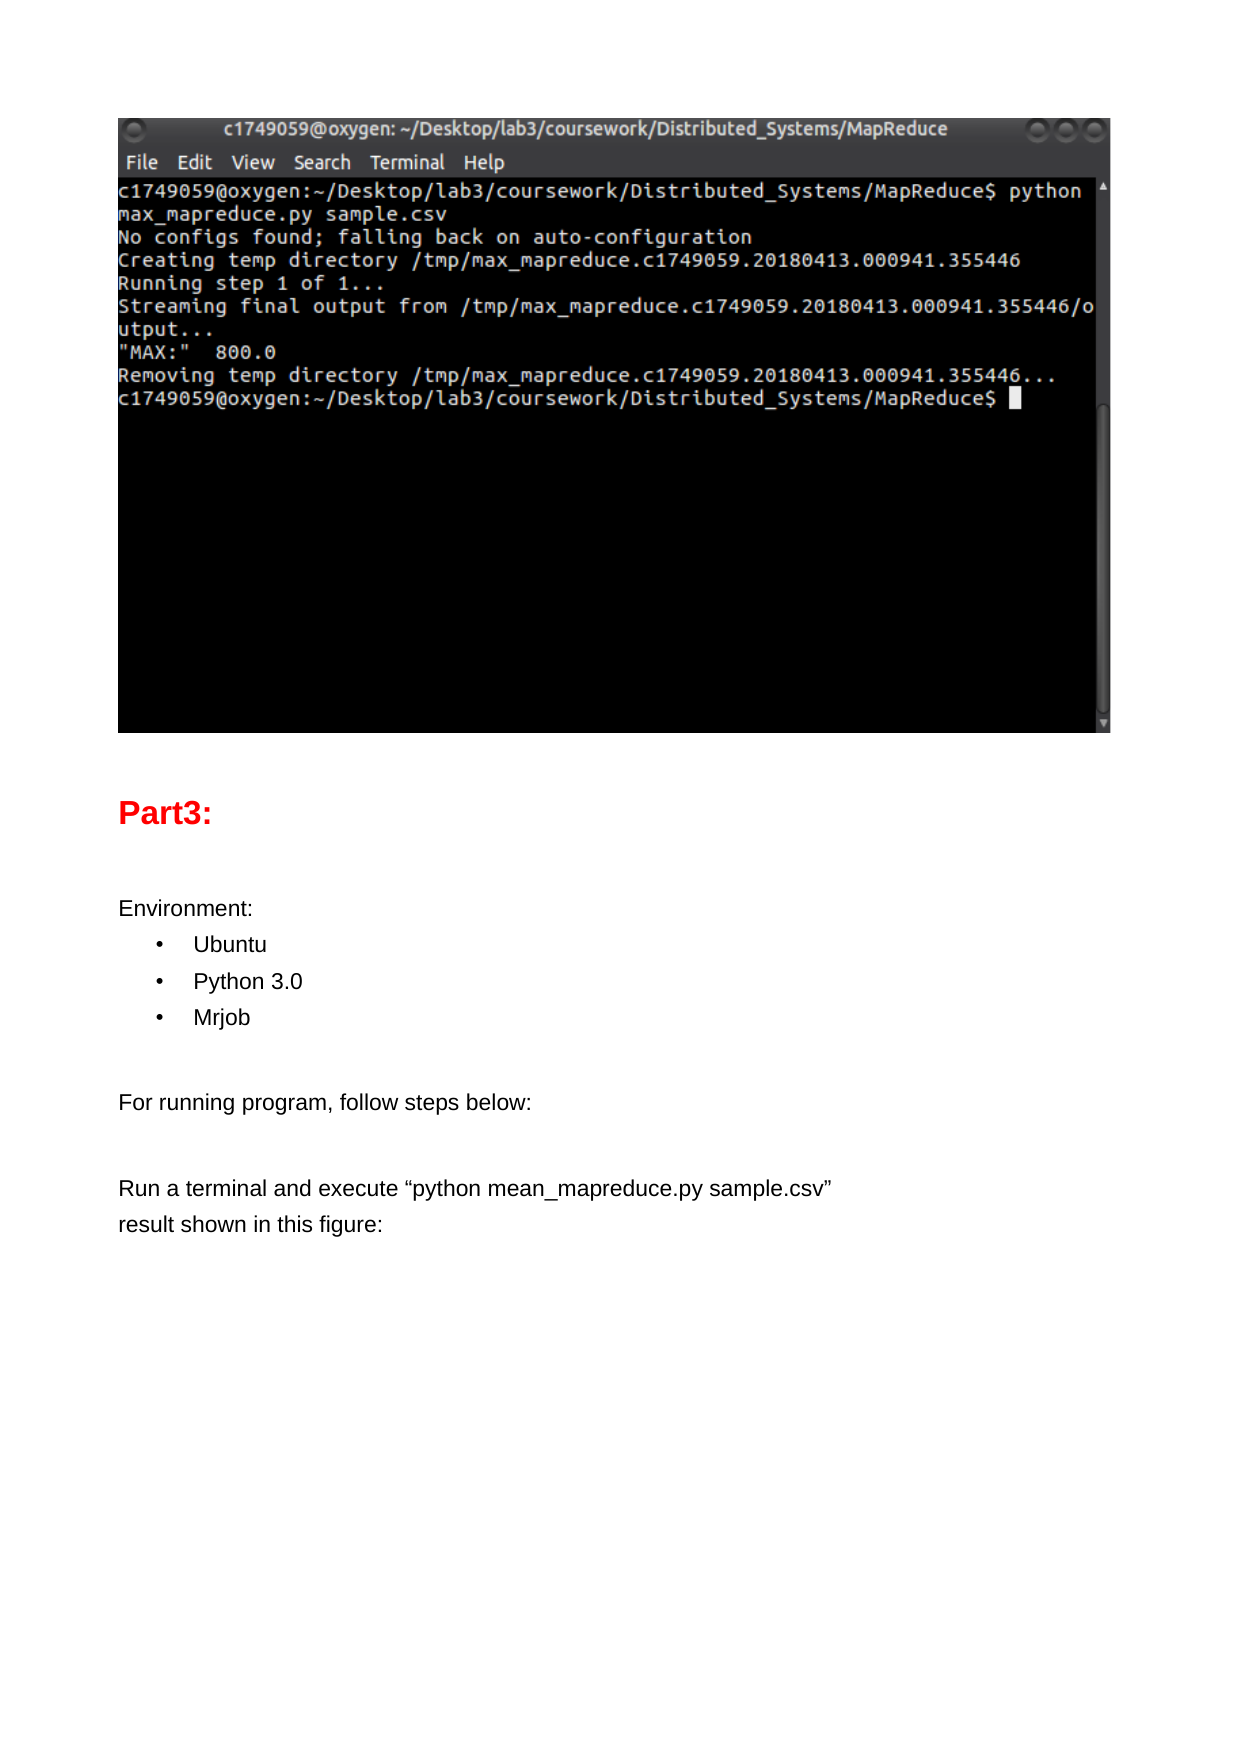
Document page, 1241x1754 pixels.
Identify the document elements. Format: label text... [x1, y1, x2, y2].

list Python 3.0 [156, 968, 1122, 994]
text For running program, follow steps below: [118, 1089, 1122, 1116]
text Part3: [118, 793, 1122, 831]
text Run a terminal and execute “python mean_mapreduce.py sample.csv” [118, 1175, 1122, 1201]
text Environment: [118, 895, 1122, 921]
list Ubuntu [156, 931, 1122, 958]
list Mrjob [156, 1004, 1122, 1030]
picture [118, 118, 1111, 733]
text result shown in this figure: [118, 1211, 1122, 1237]
